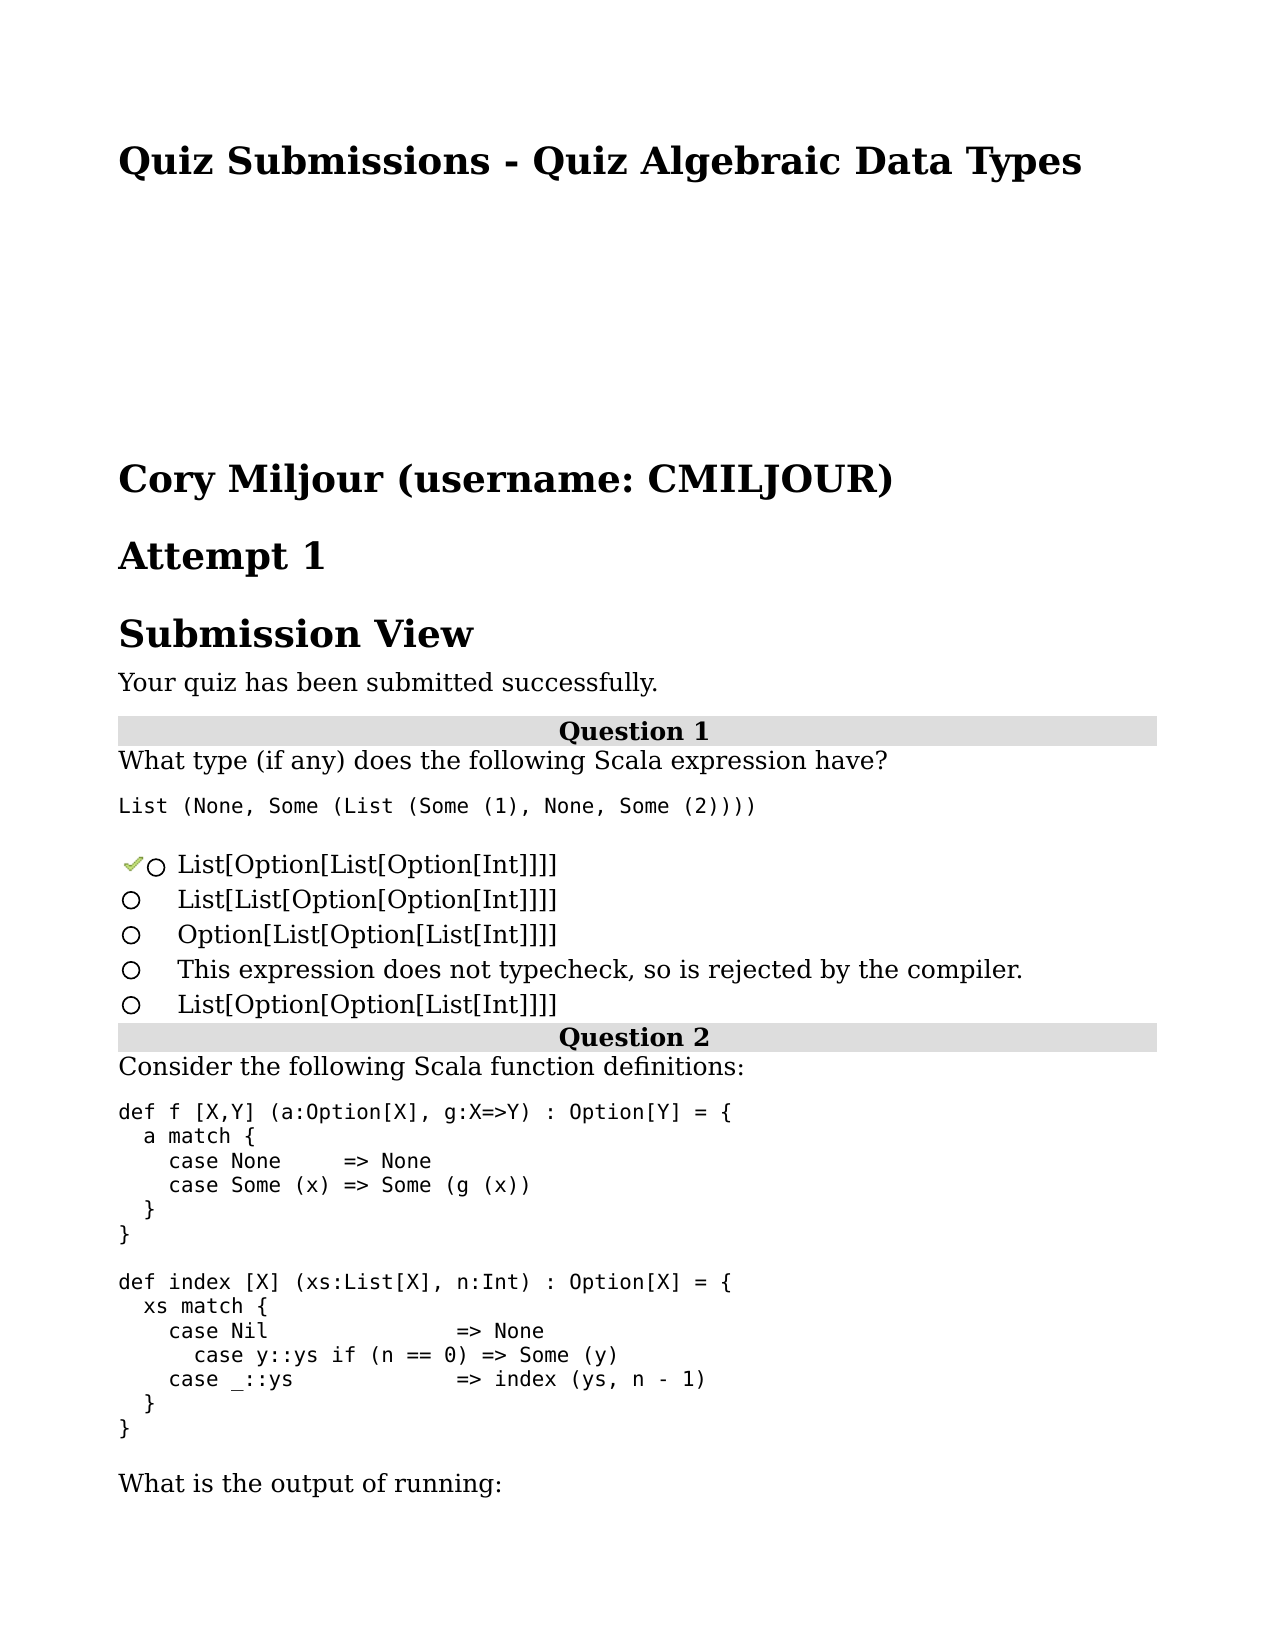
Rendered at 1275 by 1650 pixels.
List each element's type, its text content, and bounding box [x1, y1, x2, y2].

text } [118, 1222, 1157, 1246]
table_header [118, 848, 174, 883]
text xs match { [118, 1294, 1157, 1319]
text What type (if any) does the following Scala expression have? [118, 746, 1157, 775]
text List (None, Some (List (Some (1), None, Some (2)))) [118, 794, 1157, 818]
subtitle Attempt 1 [118, 534, 1157, 578]
table_cell [118, 988, 174, 1023]
text case _::ys => index (ys, n - 1) [118, 1367, 1157, 1391]
subtitle Cory Miljour (username: CMILJOUR) [118, 457, 1157, 501]
text a match { [118, 1124, 1157, 1149]
text } [118, 1391, 1157, 1416]
text } [118, 1416, 1157, 1440]
text case Nil => None [118, 1319, 1157, 1343]
text Consider the following Scala function definitions: [118, 1052, 1157, 1081]
table_cell This expression does not typecheck, so is rejected by the compiler. [174, 953, 1032, 988]
text Your quiz has been submitted successfully. [118, 668, 1157, 697]
table_header Question 1 [559, 716, 716, 746]
text What is the output of running: [118, 1469, 1157, 1499]
table_cell [118, 953, 174, 988]
table_cell List[List[Option[Option[Int]]]] [174, 883, 1032, 918]
picture [121, 852, 147, 878]
table_cell [118, 918, 174, 953]
table_header List[Option[List[Option[Int]]]] [174, 848, 1032, 883]
subtitle Submission View [118, 612, 1157, 656]
text case None => None [118, 1149, 1157, 1173]
table_cell [118, 883, 174, 918]
text def index [X] (xs:List[X], n:Int) : Option[X] = { [118, 1270, 1157, 1294]
table_header Question 2 [559, 1023, 716, 1052]
subtitle Quiz Submissions - Quiz Algebraic Data Types [118, 139, 1157, 183]
text def f [X,Y] (a:Option[X], g:X=>Y) : Option[Y] = { [118, 1100, 1157, 1124]
text case Some (x) => Some (g (x)) [118, 1173, 1157, 1197]
text case y::ys if (n == 0) => Some (y) [118, 1343, 1157, 1367]
text } [118, 1197, 1157, 1222]
table_cell List[Option[Option[List[Int]]]] [174, 988, 1032, 1023]
table_cell Option[List[Option[List[Int]]]] [174, 918, 1032, 953]
